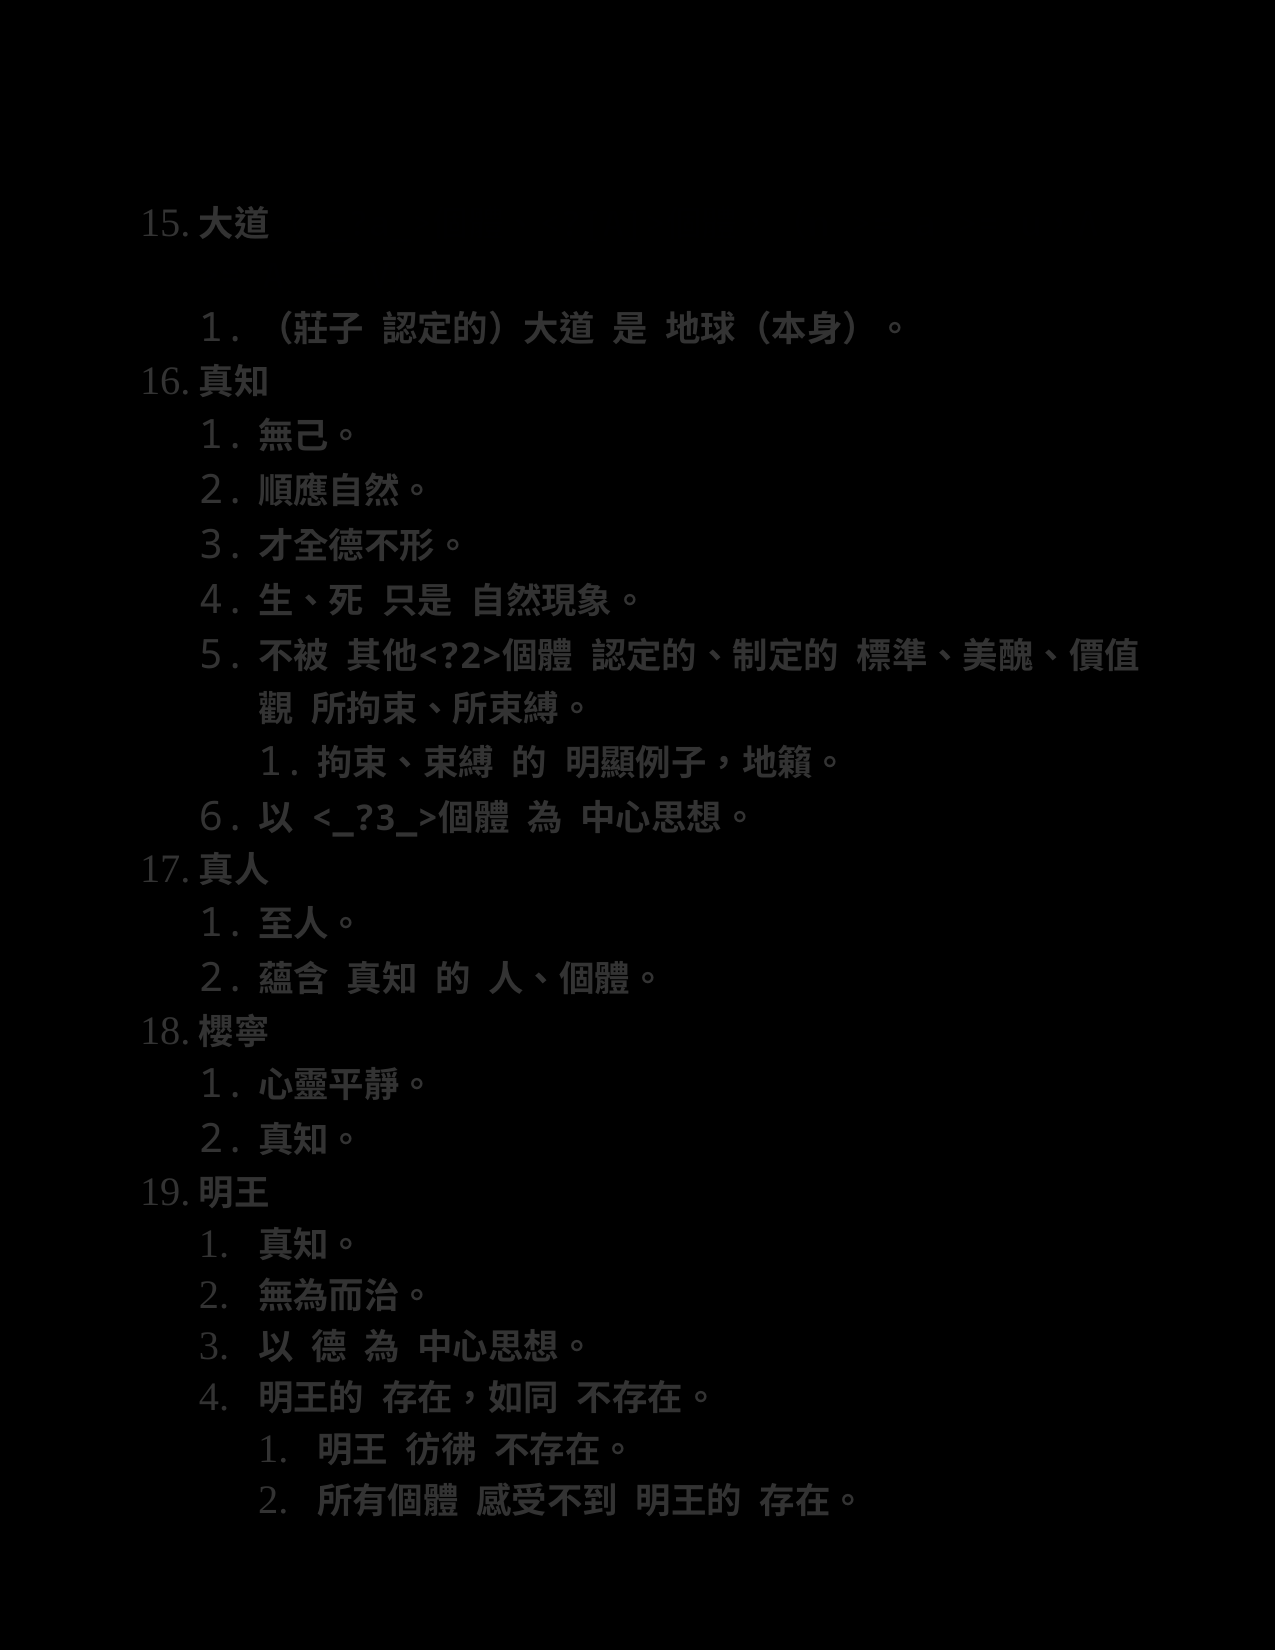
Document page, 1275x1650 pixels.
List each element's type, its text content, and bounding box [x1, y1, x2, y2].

list 真知。 [199, 1110, 1157, 1165]
list 以 <_?3_>個體 為 中心思想。 [199, 787, 1157, 842]
list 櫻寧 [140, 1003, 1157, 1054]
list 至人。 [199, 893, 1157, 948]
list 所有個體 感受不到 明王的 存在。 [258, 1472, 1157, 1523]
list 真知。 [199, 1216, 1157, 1267]
list 不被 其他<?2>個體 認定的、制定的 標準、美醜、價值觀 所拘束、所束縛。 [199, 625, 1157, 732]
list 順應自然。 [199, 460, 1157, 515]
list 以 德 為 中心思想。 [199, 1318, 1157, 1370]
list 生、死 只是 自然現象。 [199, 570, 1157, 625]
list 明王的 存在，如同 不存在。 [199, 1370, 1157, 1421]
list 蘊含 真知 的 人、個體。 [199, 948, 1157, 1003]
list 真人 [140, 842, 1157, 893]
list 明王 [140, 1165, 1157, 1216]
list 才全德不形。 [199, 515, 1157, 570]
list 無為而治。 [199, 1267, 1157, 1318]
list 拘束、束縛 的 明顯例子，地籟。 [258, 732, 1157, 787]
list （莊子 認定的）大道 是 地球（本身）。 [199, 298, 1157, 354]
list 心靈平靜。 [199, 1054, 1157, 1110]
list 無己。 [199, 405, 1157, 460]
list 明王 彷彿 不存在。 [258, 1421, 1157, 1472]
list 真知 [140, 354, 1157, 405]
list 大道（<_?a_>個體、<?[A]>個體，（n >= a >= u，Λ >= A >= V）） [140, 196, 1157, 298]
